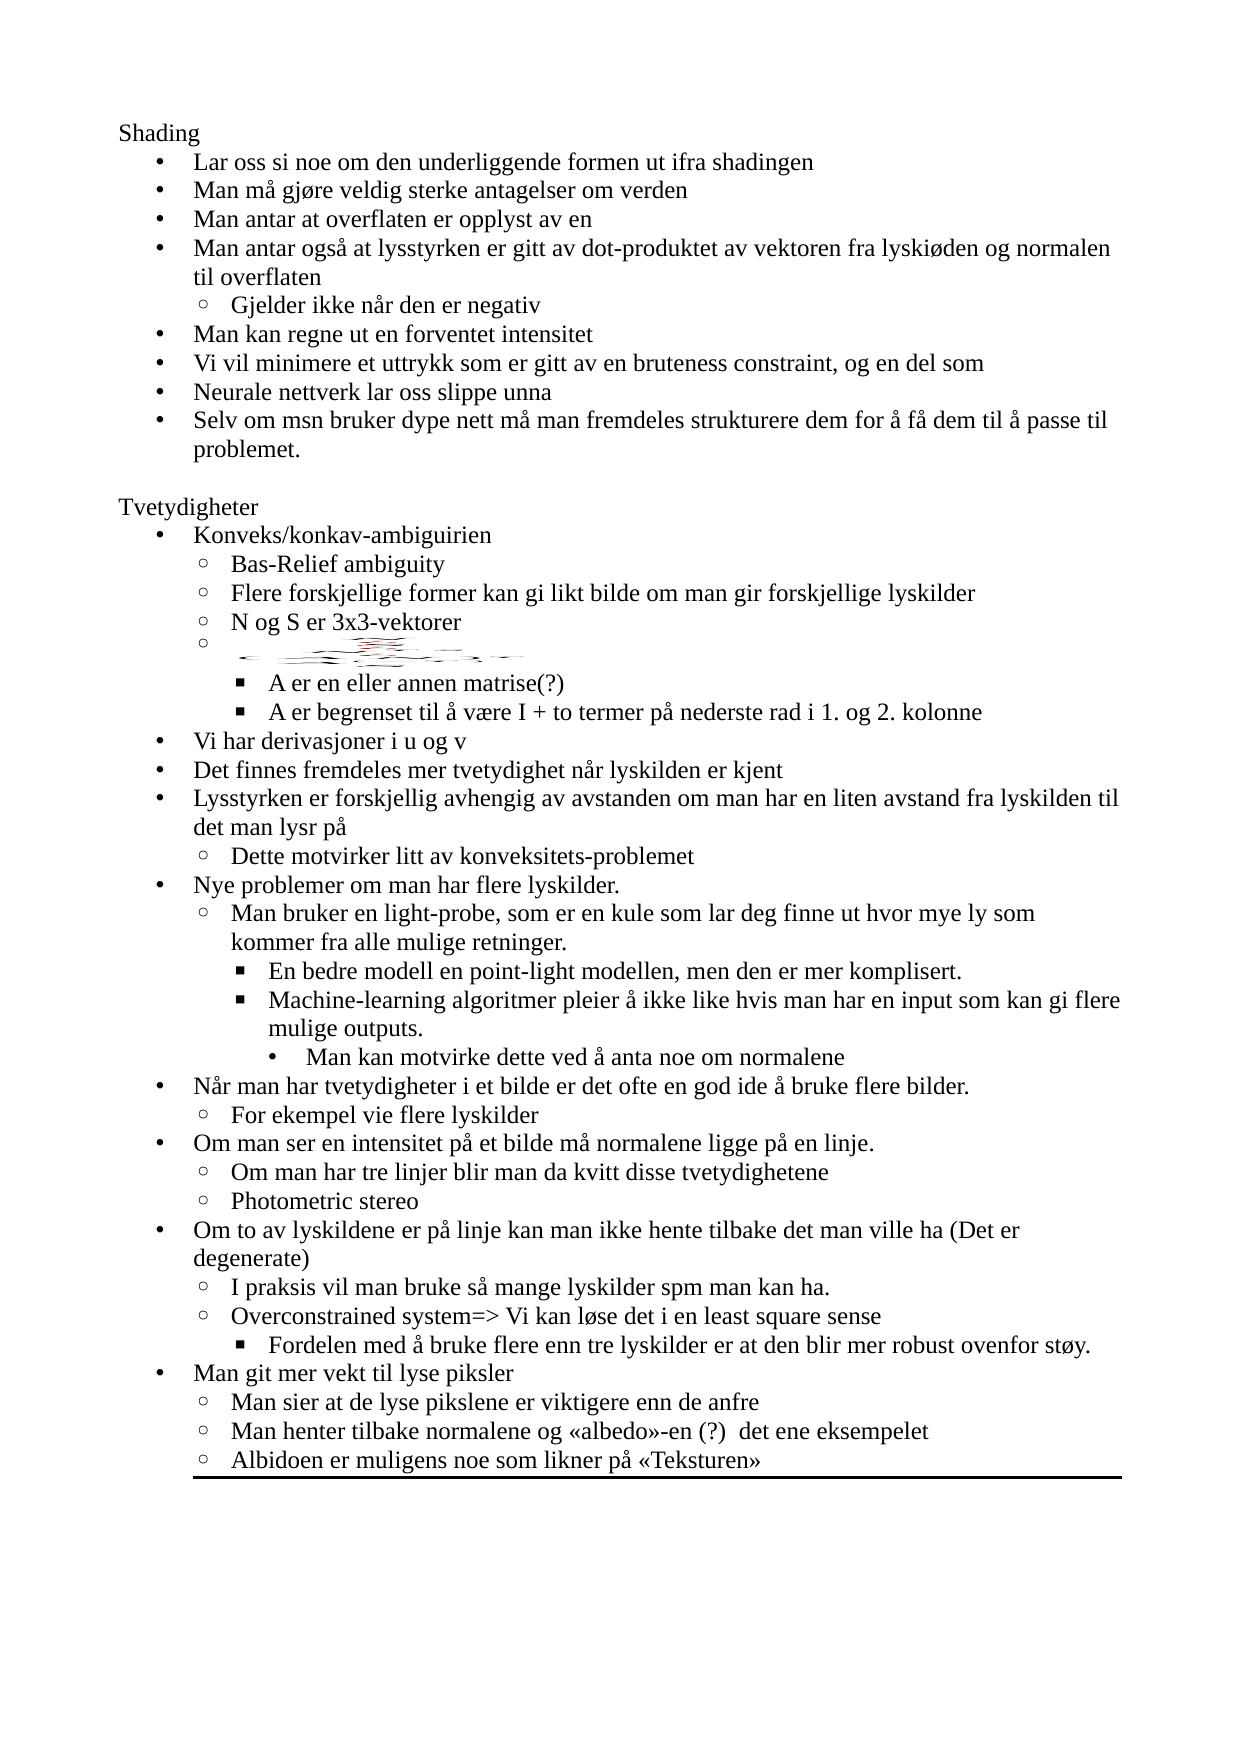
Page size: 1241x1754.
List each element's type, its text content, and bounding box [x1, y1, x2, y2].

list Overconstrained system=> Vi kan løse det i en least square sense [193, 1301, 1122, 1330]
list Man antar at overflaten er opplyst av en [156, 204, 1122, 233]
list Man bruker en light-probe, som er en kule som lar deg finne ut hvor mye ly som kommer fra alle mulige retninger. [193, 898, 1122, 956]
list Machine-learning algoritmer pleier å ikke like hvis man har en input som kan gi flere mulige outputs. [231, 985, 1122, 1042]
list N og S er 3x3-vektorer [193, 607, 1122, 636]
list Flere forskjellige former kan gi likt bilde om man gir forskjellige lyskilder [193, 578, 1122, 607]
list Nye problemer om man har flere lyskilder. [156, 870, 1122, 898]
list I praksis vil man bruke så mange lyskilder spm man kan ha. [193, 1272, 1122, 1301]
list Lysstyrken er forskjellig avhengig av avstanden om man har en liten avstand fra lyskilden til det man lysr på [156, 783, 1122, 841]
list Lar oss si noe om den underliggende formen ut ifra shadingen [156, 147, 1122, 176]
list Om to av lyskildene er på linje kan man ikke hente tilbake det man ville ha (Det er degenerate) [156, 1215, 1122, 1272]
list Det finnes fremdeles mer tvetydighet når lyskilden er kjent [156, 755, 1122, 783]
list Om man har tre linjer blir man da kvitt disse tvetydighetene [193, 1157, 1122, 1186]
list Photometric stereo [193, 1186, 1122, 1215]
text Tvetydigheter [118, 492, 1122, 521]
list Neurale nettverk lar oss slippe unna [156, 377, 1122, 406]
list Man kan regne ut en forventet intensitet [156, 319, 1122, 348]
list Fordelen med å bruke flere enn tre lyskilder er at den blir mer robust ovenfor støy. [231, 1330, 1122, 1358]
list Albidoen er muligens noe som likner på «Teksturen» [193, 1445, 1122, 1476]
text Shading [118, 118, 1122, 147]
list Man kan motvirke dette ved å anta noe om normalene [268, 1042, 1122, 1071]
list Selv om msn bruker dype nett må man fremdeles strukturere dem for å få dem til å passe til problemet. [156, 406, 1122, 463]
list Man må gjøre veldig sterke antagelser om verden [156, 176, 1122, 204]
list A er begrenset til å være I + to termer på nederste rad i 1. og 2. kolonne [231, 697, 1122, 726]
list Bas-Relief ambiguity [193, 549, 1122, 578]
list Man antar også at lysstyrken er gitt av dot-produktet av vektoren fra lyskiøden og normalen til overflaten [156, 233, 1122, 291]
list Gjelder ikke når den er negativ [193, 291, 1122, 319]
list A er en eller annen matrise(?) [231, 668, 1122, 697]
list Konveks/konkav-ambiguirien [156, 521, 1122, 549]
list Vi vil minimere et uttrykk som er gitt av en bruteness constraint, og en del som [156, 348, 1122, 377]
list Man henter tilbake normalene og «albedo»-en (?) det ene eksempelet [193, 1416, 1122, 1445]
list Dette motvirker litt av konveksitets-problemet [193, 841, 1122, 870]
list Man git mer vekt til lyse piksler [156, 1358, 1122, 1387]
list En bedre modell en point-light modellen, men den er mer komplisert. [231, 956, 1122, 985]
list Man sier at de lyse pikslene er viktigere enn de anfre [193, 1387, 1122, 1416]
list Om man ser en intensitet på et bilde må normalene ligge på en linje. [156, 1128, 1122, 1157]
list Når man har tvetydigheter i et bilde er det ofte en god ide å bruke flere bilder. [156, 1071, 1122, 1100]
list Vi har derivasjoner i u og v [156, 726, 1122, 755]
list For ekempel vie flere lyskilder [193, 1100, 1122, 1128]
